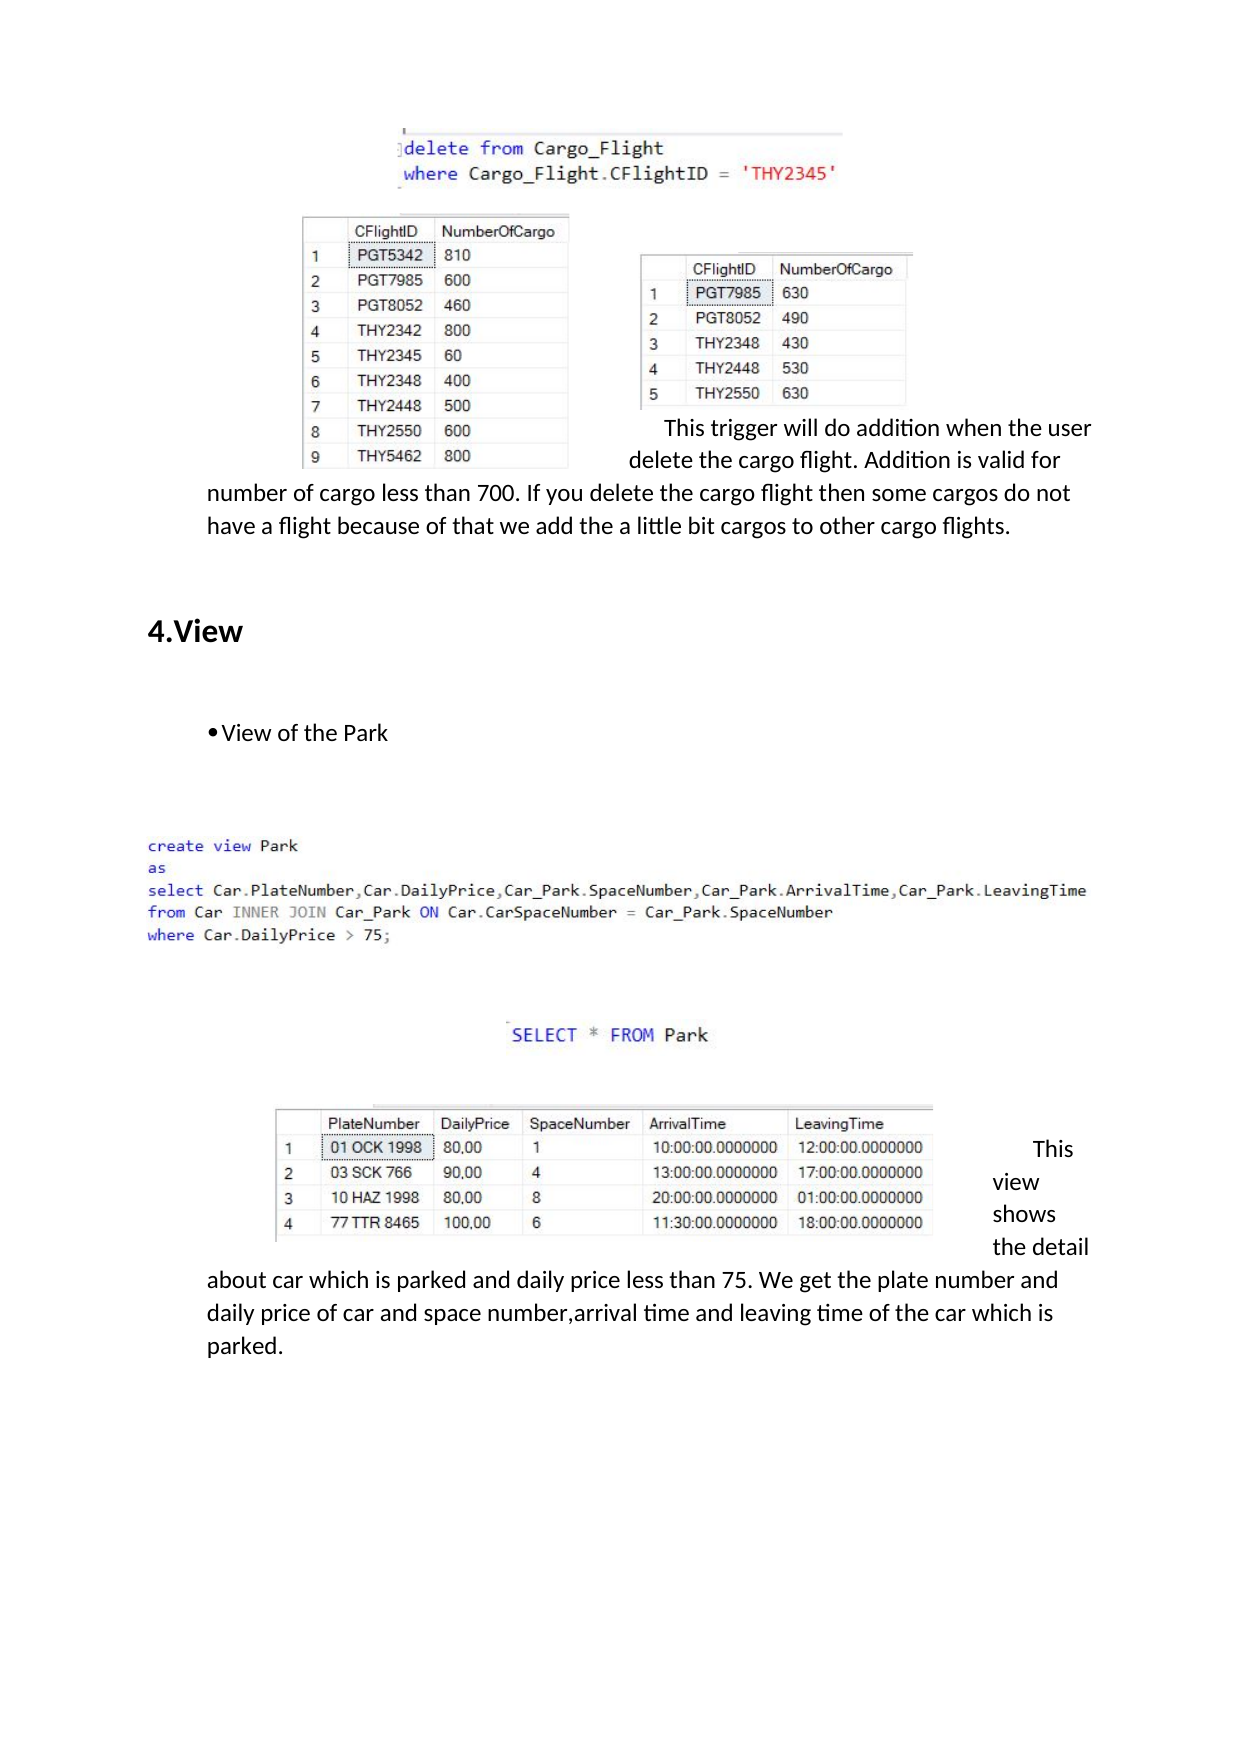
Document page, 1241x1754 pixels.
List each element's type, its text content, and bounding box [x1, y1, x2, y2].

list This trigger will do addition when the user delete the cargo flight. Addition is valid for number of cargo less than 700. If you delete the cargo flight then some cargos do not have a flight because of that we add the a little bit cargos to other cargo flights. [207, 412, 1093, 541]
picture [397, 128, 843, 195]
text 4.View [148, 610, 1093, 650]
picture [146, 836, 1092, 949]
picture [273, 1104, 934, 1242]
picture [638, 252, 914, 410]
list This view shows the detail about car which is parked and daily price less than 75. We get the plate number and daily price of car and space number,arrival time and leaving time of the car which is parked. [207, 1133, 1093, 1361]
list View of the Park [209, 717, 1093, 748]
picture [506, 1019, 719, 1056]
picture [302, 213, 570, 469]
